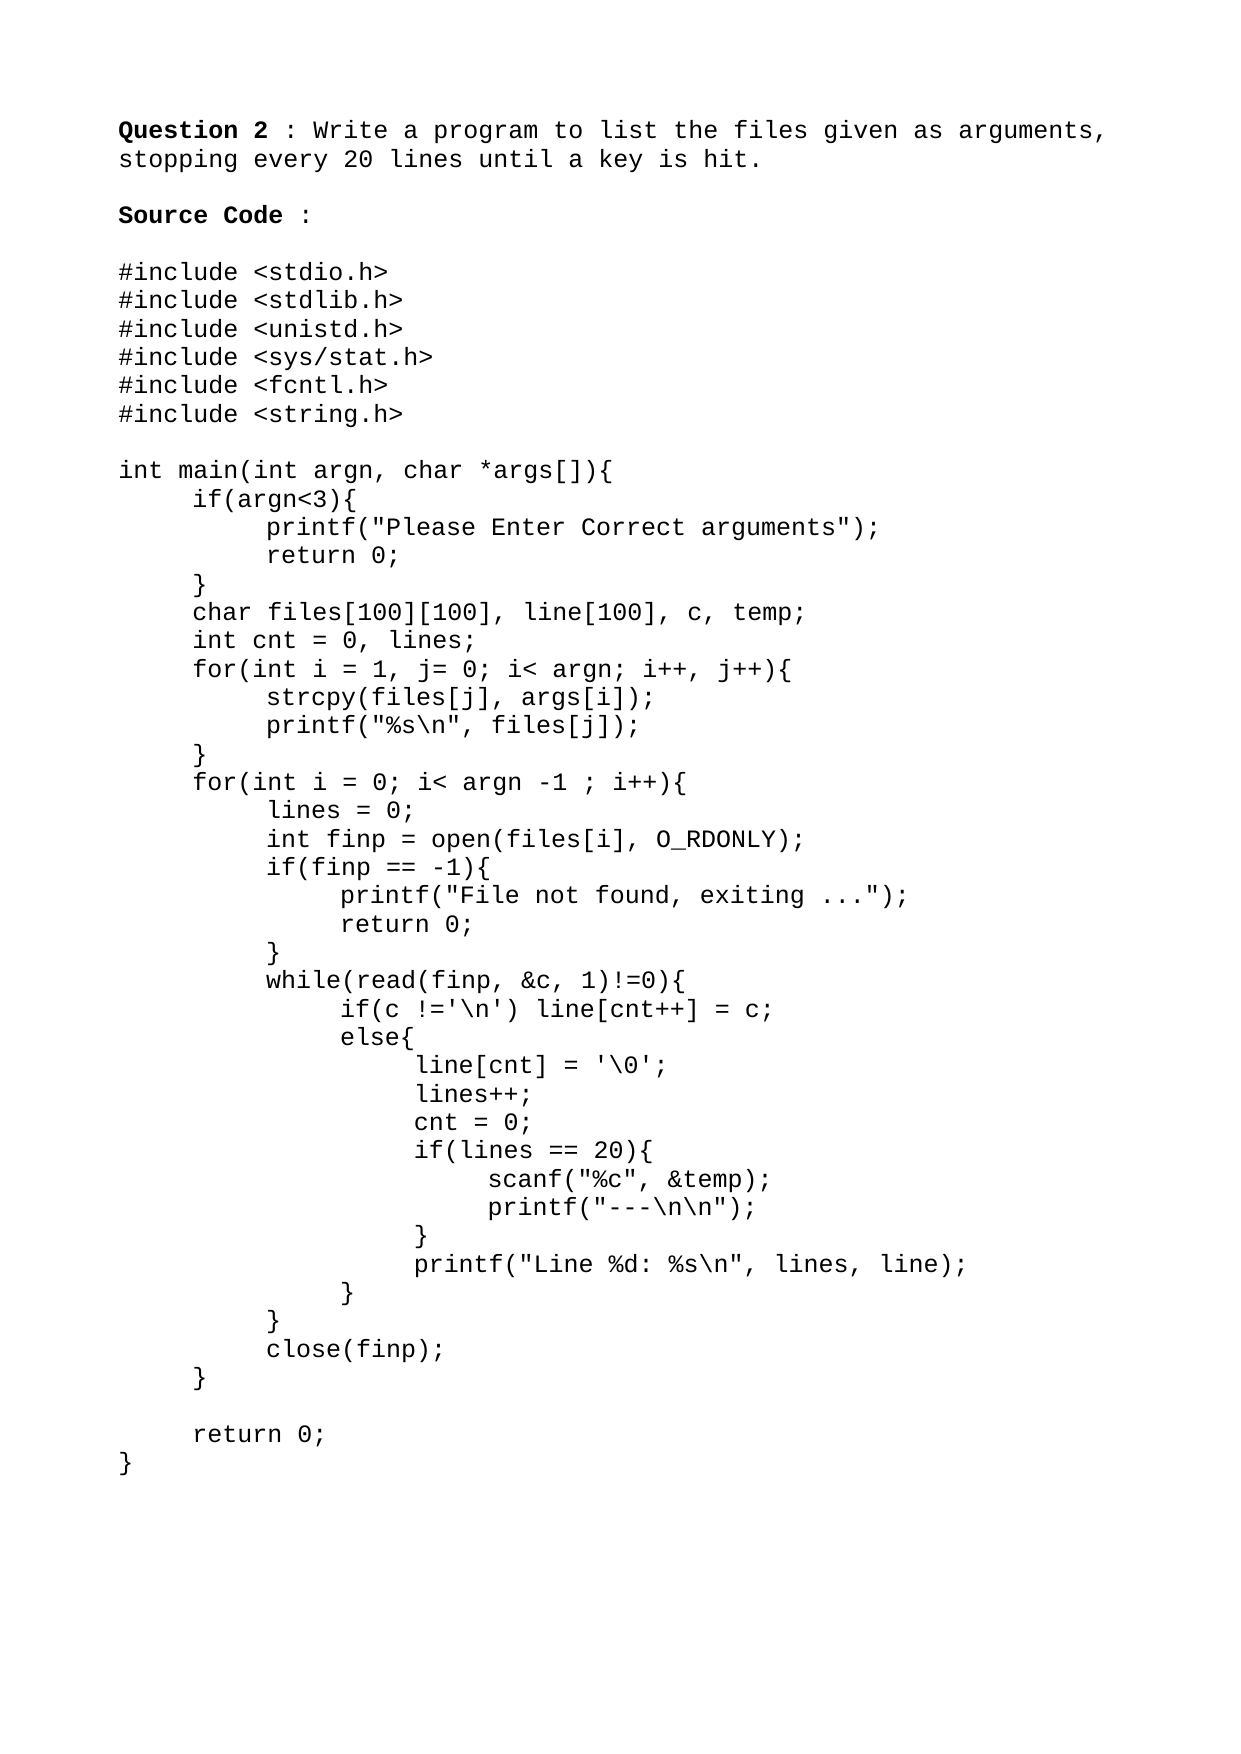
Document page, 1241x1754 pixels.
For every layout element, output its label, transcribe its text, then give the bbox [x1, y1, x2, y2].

text } [118, 1223, 1122, 1251]
text #include <stdio.h> [118, 260, 1122, 288]
text if(lines == 20){ [118, 1138, 1122, 1166]
text if(c !='\n') line[cnt++] = c; [118, 996, 1122, 1025]
text return 0; [118, 911, 1122, 940]
text else{ [118, 1025, 1122, 1053]
text Source Code : [118, 203, 1122, 231]
text while(read(finp, &c, 1)!=0){ [118, 968, 1122, 996]
text printf("---\n\n"); [118, 1195, 1122, 1223]
text scanf("%c", &temp); [118, 1166, 1122, 1195]
text int main(int argn, char *args[]){ [118, 458, 1122, 486]
text printf("Please Enter Correct arguments"); [118, 515, 1122, 543]
text line[cnt] = '\0'; [118, 1053, 1122, 1081]
text lines++; [118, 1081, 1122, 1110]
text } [118, 940, 1122, 968]
text } [118, 1280, 1122, 1308]
text if(argn<3){ [118, 486, 1122, 515]
text lines = 0; [118, 798, 1122, 826]
text if(finp == -1){ [118, 855, 1122, 883]
text for(int i = 1, j= 0; i< argn; i++, j++){ [118, 656, 1122, 685]
text #include <stdlib.h> [118, 288, 1122, 316]
text } [118, 1308, 1122, 1336]
text Question 2 : Write a program to list the files given as arguments, stopping every 20 lines until a key is hit. [118, 118, 1122, 175]
text strcpy(files[j], args[i]); [118, 685, 1122, 713]
text printf("%s\n", files[j]); [118, 713, 1122, 741]
text printf("File not found, exiting ..."); [118, 883, 1122, 911]
text cnt = 0; [118, 1110, 1122, 1138]
text } [118, 1365, 1122, 1393]
text return 0; [118, 1421, 1122, 1450]
text char files[100][100], line[100], c, temp; [118, 600, 1122, 628]
text } [118, 571, 1122, 600]
text return 0; [118, 543, 1122, 571]
text #include <fcntl.h> [118, 373, 1122, 401]
text } [118, 1450, 1122, 1478]
text } [118, 741, 1122, 770]
text int finp = open(files[i], O_RDONLY); [118, 826, 1122, 855]
text #include <sys/stat.h> [118, 345, 1122, 373]
text int cnt = 0, lines; [118, 628, 1122, 656]
text printf("Line %d: %s\n", lines, line); [118, 1251, 1122, 1280]
text #include <unistd.h> [118, 316, 1122, 345]
text close(finp); [118, 1336, 1122, 1365]
text #include <string.h> [118, 401, 1122, 430]
text for(int i = 0; i< argn -1 ; i++){ [118, 770, 1122, 798]
